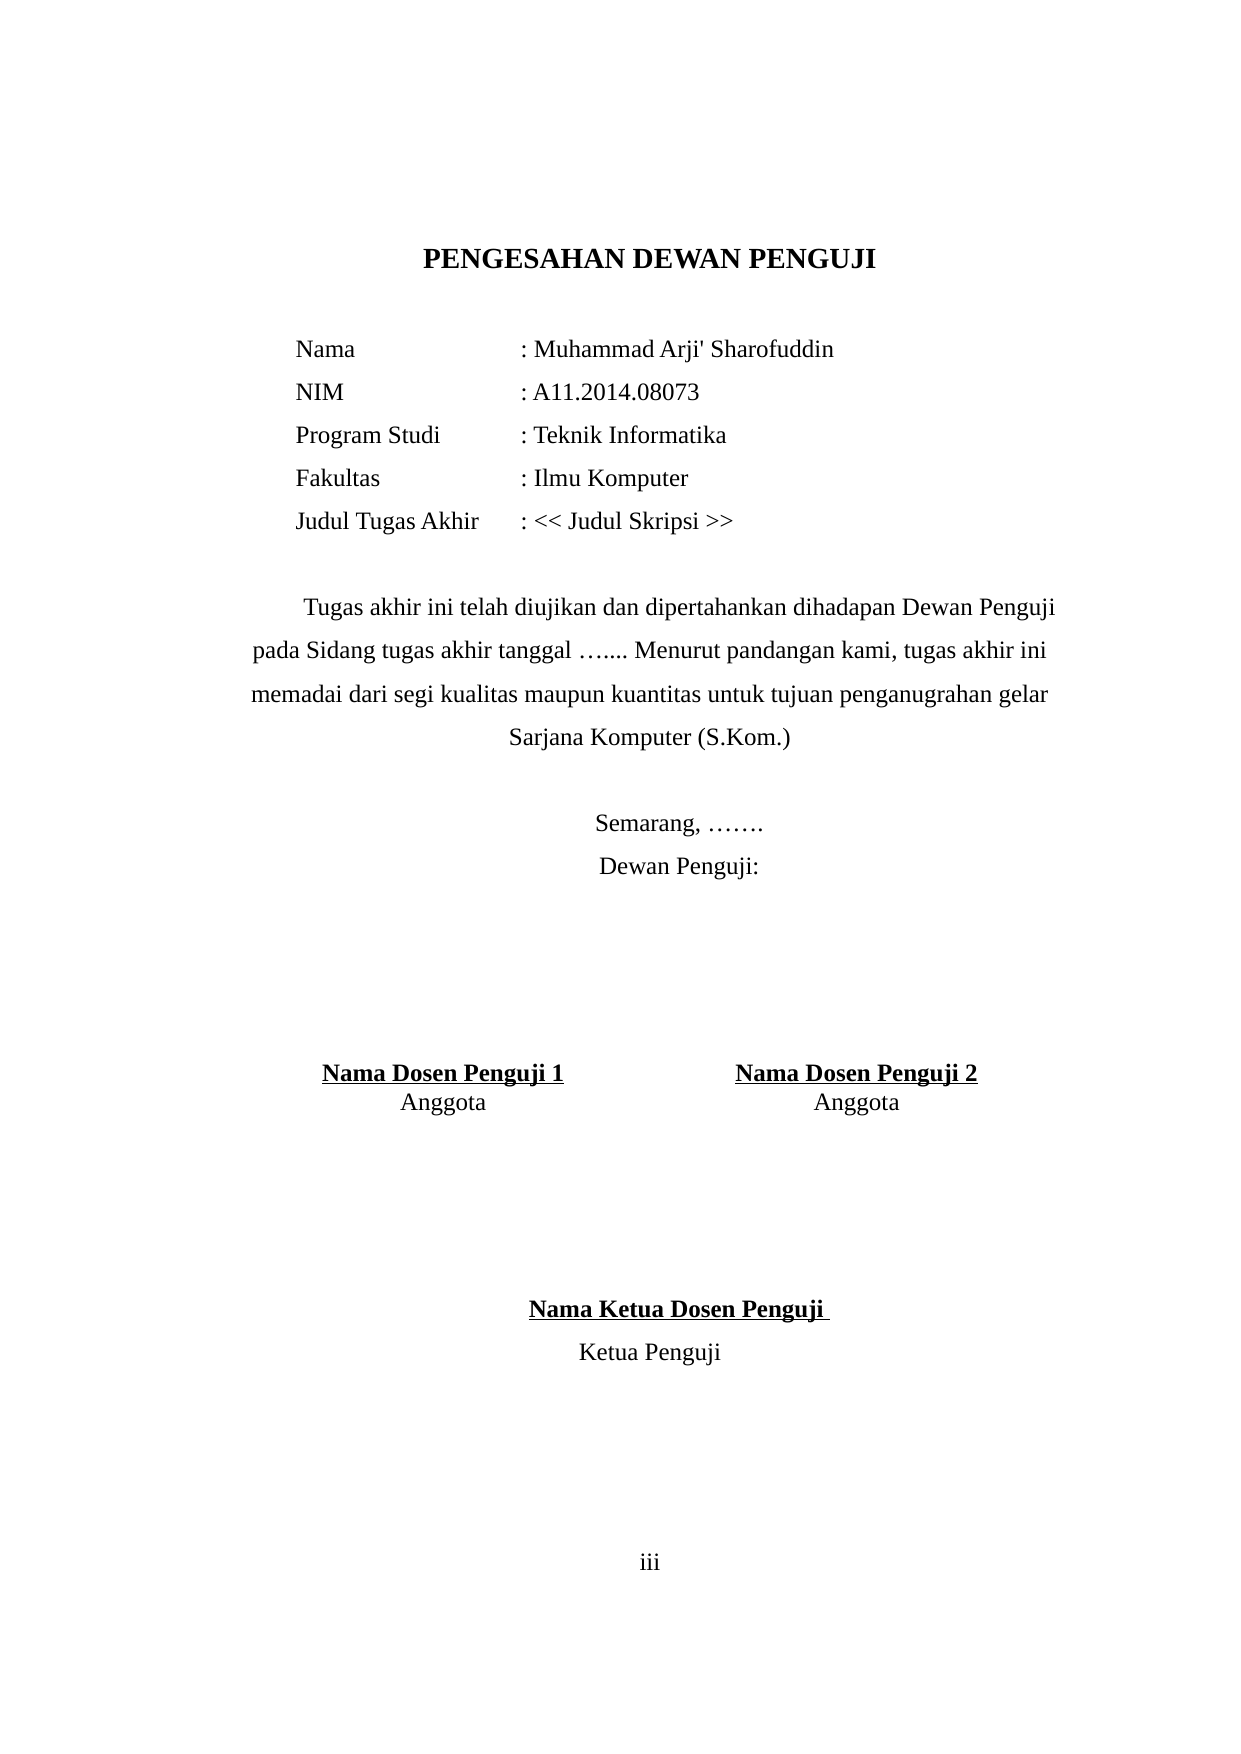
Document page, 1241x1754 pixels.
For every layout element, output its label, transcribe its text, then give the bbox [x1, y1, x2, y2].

text Nama : Muhammad Arji' Sharofuddin [236, 334, 1063, 362]
table_header Nama Dosen Penguji 2 Anggota [650, 938, 1063, 1121]
table_header Nama Dosen Penguji 1 Anggota [236, 938, 649, 1121]
text Semarang, ……. [236, 808, 1063, 837]
text Pengesahan [236, 236, 1063, 241]
text Tugas akhir ini telah diujikan dan dipertahankan dihadapan Dewan Penguji pada Sidang tugas akhir tanggal ….... Menurut pandangan kami, tugas akhir ini memadai dari segi kualitas maupun kuantitas untuk tujuan penganugrahan gelar Sarjana Komputer (S.Kom.) [236, 592, 1063, 751]
text Program Studi : Teknik Informatika [236, 420, 1063, 449]
text Dewan Penguji: [236, 851, 1063, 880]
text NIM : A11.2014.08073 [236, 377, 1063, 406]
text Nama Ketua Dosen Penguji Ketua Penguji [236, 1294, 1063, 1366]
subtitle PENGESAHAN DEWAN PENGUJI [236, 241, 1063, 274]
text Judul Tugas Akhir : << Judul Skripsi >> [295, 506, 1063, 535]
text Fakultas : Ilmu Komputer [236, 463, 1063, 492]
